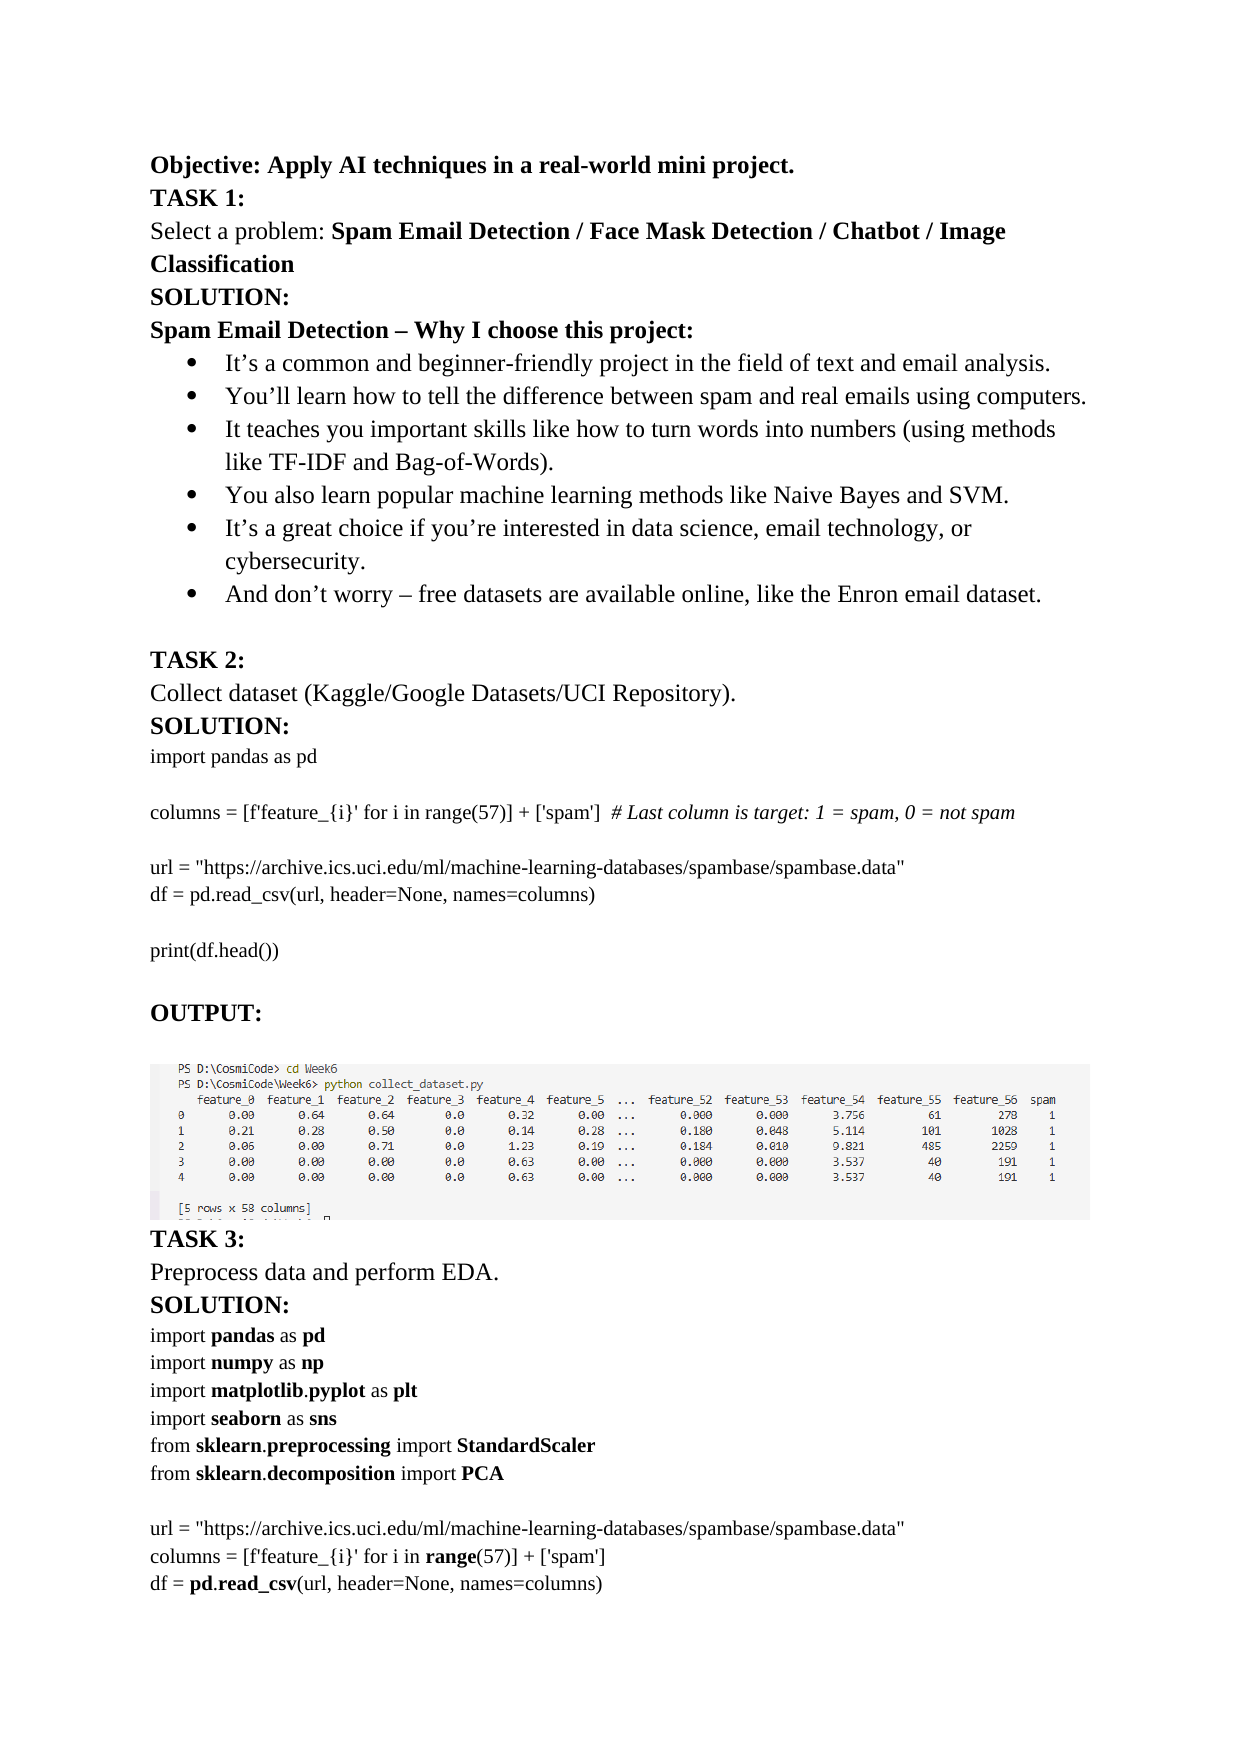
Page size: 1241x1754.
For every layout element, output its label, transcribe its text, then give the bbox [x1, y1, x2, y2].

text import matplotlib.pyplot as plt [150, 1378, 1090, 1402]
text columns = [f'feature_{i}' for i in range(57)] + ['spam'] [150, 1543, 1090, 1568]
text Objective: Apply AI techniques in a real-world mini project. [150, 150, 1090, 179]
text import seaborn as sns [150, 1406, 1090, 1429]
text Spam Email Detection – Why I choose this project: [150, 315, 1090, 344]
text SOLUTION: [150, 711, 1090, 740]
list It’s a common and beginner-friendly project in the field of text and email analysis. [187, 348, 1090, 377]
text OUTPUT: [150, 998, 1090, 1027]
text df = pd.read_csv(url, header=None, names=columns) [150, 882, 1090, 906]
text import pandas as pd [150, 744, 1090, 768]
text Select a problem: Spam Email Detection / Face Mask Detection / Chatbot / Image Classification [150, 216, 1090, 278]
list It teaches you important skills like how to turn words into numbers (using methods like TF-IDF and Bag-of-Words). [187, 414, 1090, 476]
text url = "https://archive.ics.uci.edu/ml/machine-learning-databases/spambase/spambase.data" [150, 855, 1090, 879]
text import numpy as np [150, 1350, 1090, 1374]
text TASK 3: [150, 1224, 1090, 1252]
text SOLUTION: [150, 282, 1090, 311]
list It’s a great choice if you’re interested in data science, email technology, or cybersecurity. [187, 513, 1090, 575]
text Preprocess data and perform EDA. [150, 1257, 1090, 1285]
text url = "https://archive.ics.uci.edu/ml/machine-learning-databases/spambase/spambase.data" [150, 1516, 1090, 1540]
text TASK 2: [150, 645, 1090, 674]
text Collect dataset (Kaggle/Google Datasets/UCI Repository). [150, 678, 1090, 707]
text print(df.head()) [150, 938, 1090, 962]
list You’ll learn how to tell the difference between spam and real emails using computers. [187, 381, 1090, 410]
text SOLUTION: [150, 1290, 1090, 1318]
text TASK 1: [150, 183, 1090, 212]
list You also learn popular machine learning methods like Naive Bayes and SVM. [187, 480, 1090, 509]
text columns = [f'feature_{i}' for i in range(57)] + ['spam'] # Last column is target: 1 = spam, 0 = not spam [150, 799, 1090, 824]
text from sklearn.preprocessing import StandardScaler [150, 1433, 1090, 1457]
text import pandas as pd [150, 1323, 1090, 1347]
text from sklearn.decomposition import PCA [150, 1461, 1090, 1485]
list And don’t worry – free datasets are available online, like the Enron email dataset. [187, 579, 1090, 608]
text df = pd.read_csv(url, header=None, names=columns) [150, 1571, 1090, 1595]
